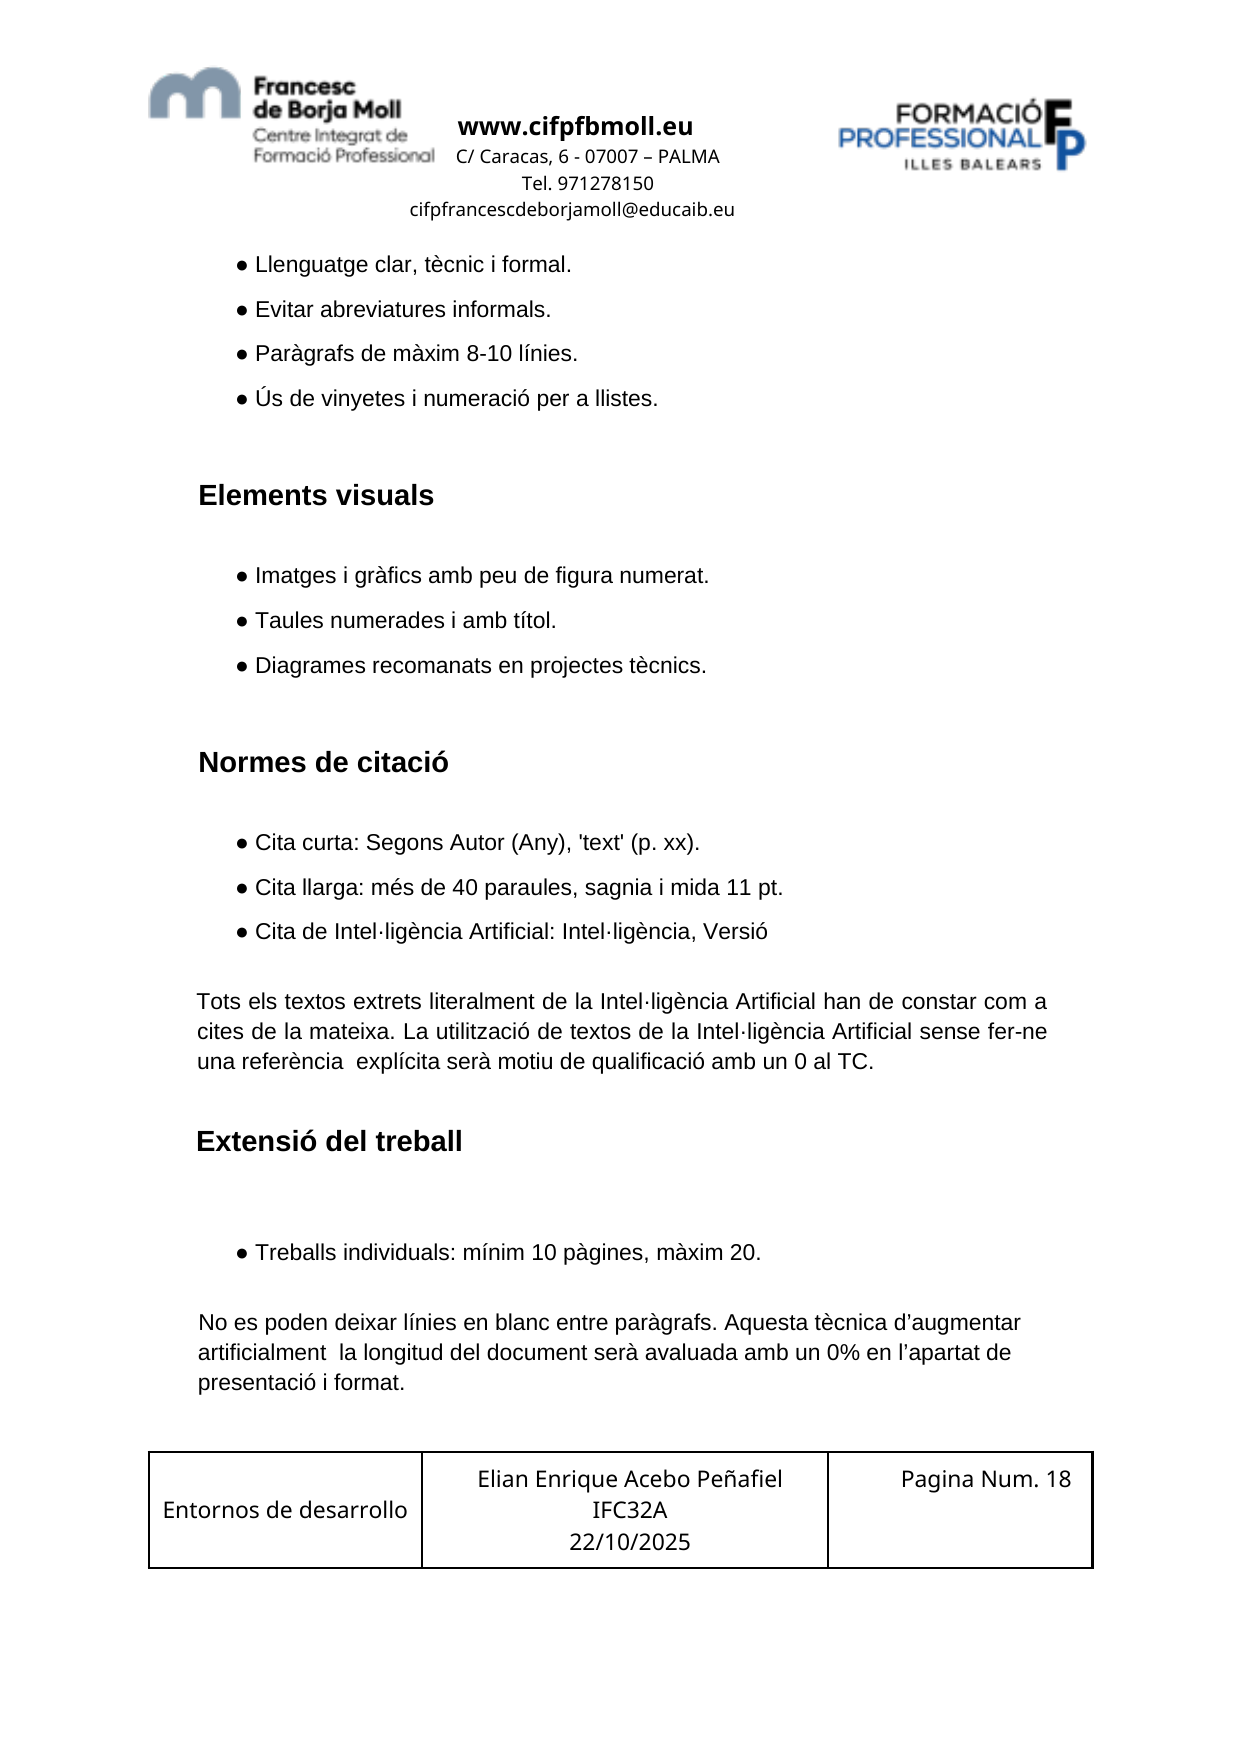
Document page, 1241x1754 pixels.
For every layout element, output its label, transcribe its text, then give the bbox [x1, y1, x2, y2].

text Extensió del treball [196, 1124, 1093, 1157]
text Normes de citació [198, 745, 1093, 778]
text ● Evitar abreviatures informals. [235, 296, 1093, 322]
picture [147, 64, 439, 169]
text ● Cita curta: Segons Autor (Any), 'text' (p. xx). [235, 829, 1093, 855]
text ● Diagrames recomanats en projectes tècnics. [235, 652, 1093, 678]
text ● Taules numerades i amb títol. [235, 607, 1093, 633]
text ● Imatges i gràfics amb peu de figura numerat. [235, 562, 1093, 589]
text ● Cita de Intel·ligència Artificial: Intel·ligència, Versió [235, 918, 1093, 944]
text ● Cita llarga: més de 40 paraules, sagnia i mida 11 pt. [235, 873, 1093, 900]
text ● Ús de vinyetes i numeració per a llistes. [235, 385, 1093, 411]
text No es poden deixar línies en blanc entre paràgrafs. Aquesta tècnica d’augmentar artificialment la longitud del document serà avaluada amb un 0% en l’apartat de presentació i format. [198, 1309, 1048, 1396]
text Tots els textos extrets literalment de la Intel·ligència Artificial han de constar com a cites de la mateixa. La utilització de textos de la Intel·ligència Artificial sense fer-ne una referència explícita serà motiu de qualificació amb un 0 al TC. [196, 988, 1048, 1074]
text ● Treballs individuals: mínim 10 pàgines, màxim 20. [235, 1239, 1093, 1266]
picture [833, 43, 1093, 227]
text Elements visuals [198, 478, 1093, 511]
text ● Paràgrafs de màxim 8-10 línies. [235, 340, 1093, 367]
text ● Llenguatge clar, tècnic i formal. [235, 251, 1093, 277]
